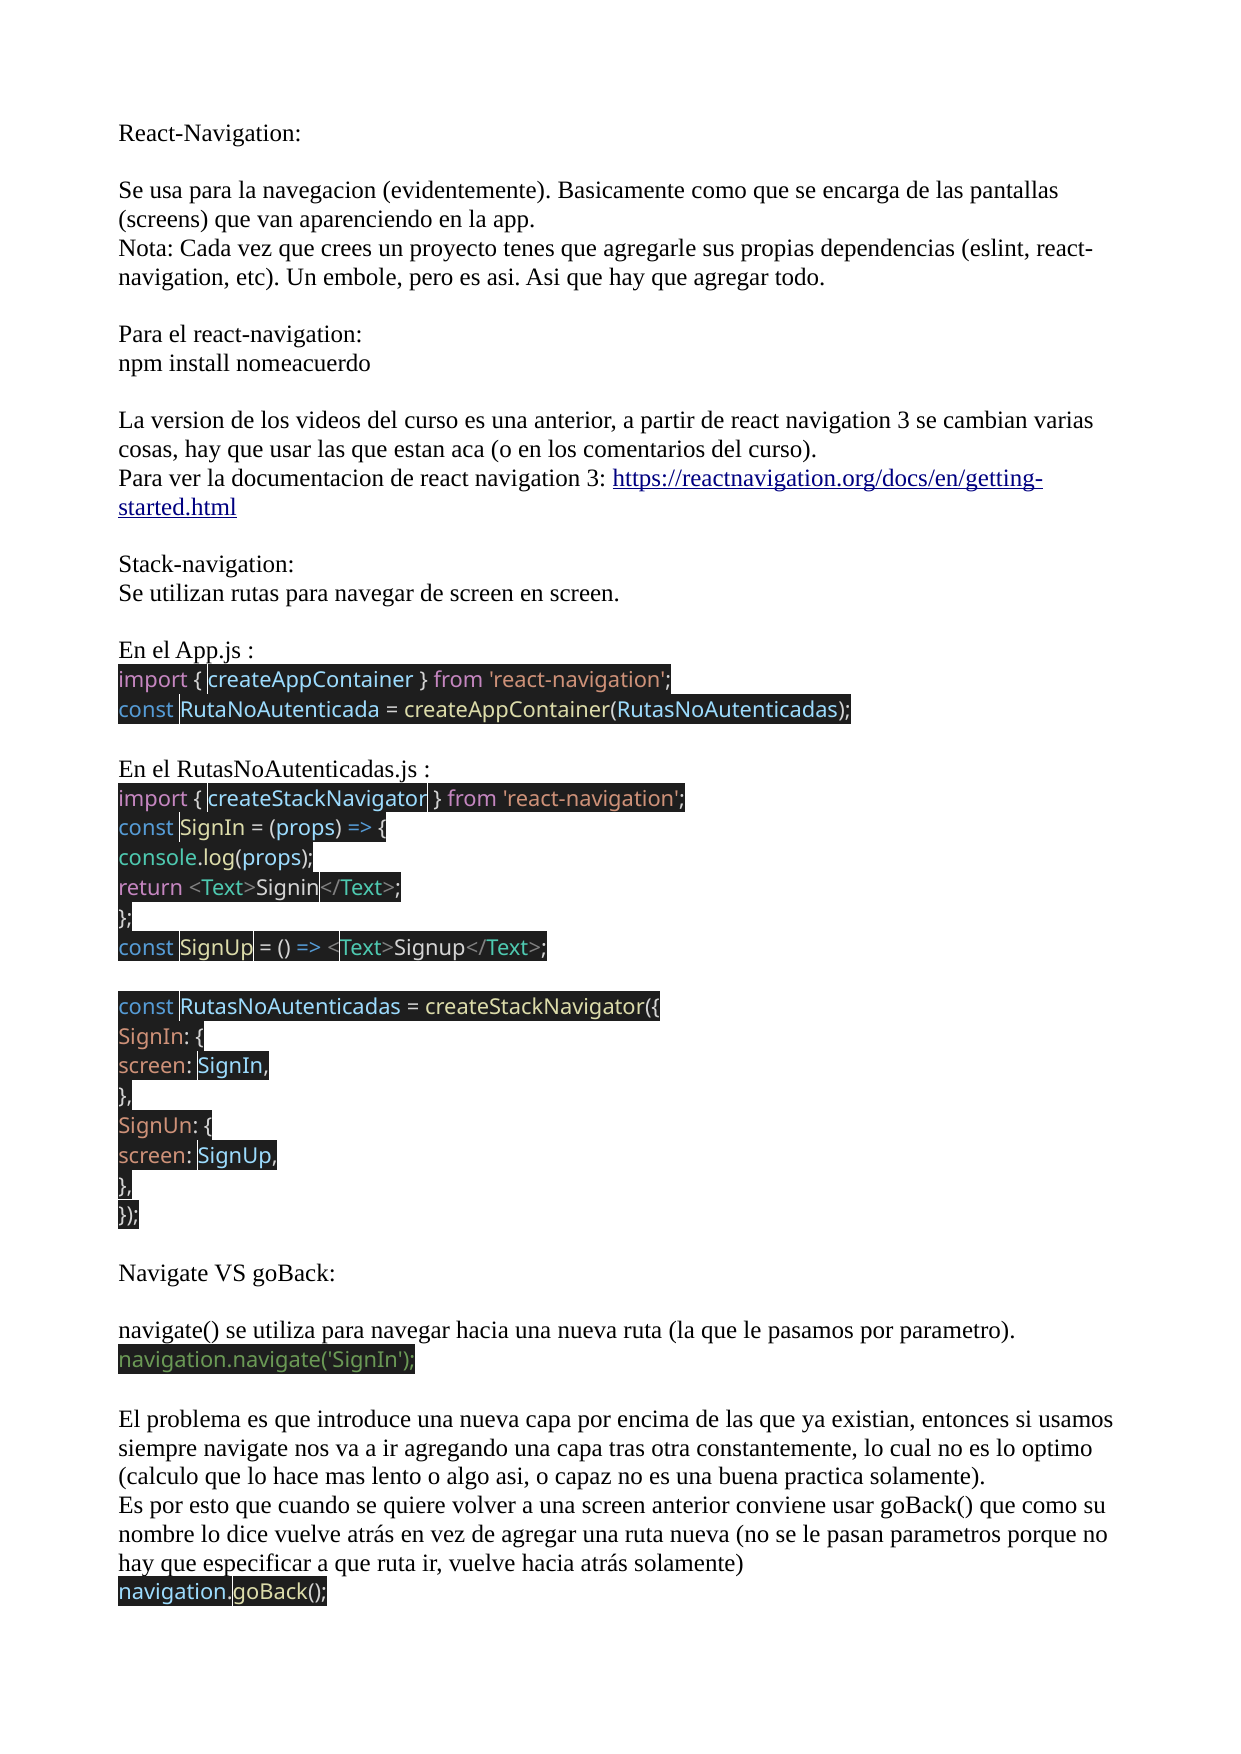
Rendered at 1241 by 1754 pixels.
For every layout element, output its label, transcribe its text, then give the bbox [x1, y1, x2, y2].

text }); [118, 1199, 1122, 1229]
text return <Text>Signin</Text>; [118, 872, 1122, 902]
text const RutasNoAutenticadas = createStackNavigator({ [118, 991, 1122, 1021]
text navigation.goBack(); [118, 1576, 1122, 1606]
text Se utilizan rutas para navegar de screen en screen. [118, 578, 1122, 607]
text const RutaNoAutenticada = createAppContainer(RutasNoAutenticadas); [118, 694, 1122, 724]
text import { createAppContainer } from 'react-navigation'; [118, 664, 1122, 694]
text navigate() se utiliza para navegar hacia una nueva ruta (la que le pasamos por parametro). [118, 1316, 1122, 1344]
text npm install nomeacuerdo [118, 348, 1122, 377]
text Es por esto que cuando se quiere volver a una screen anterior conviene usar goBack() que como su nombre lo dice vuelve atrás en vez de agregar una ruta nueva (no se le pasan parametros porque no hay que especificar a que ruta ir, vuelve hacia atrás solamente) [118, 1490, 1122, 1576]
text En el App.js : [118, 636, 1122, 664]
text screen: SignIn, [118, 1051, 1122, 1080]
text navigation.navigate('SignIn'); [118, 1344, 1122, 1374]
text screen: SignUp, [118, 1140, 1122, 1170]
text SignIn: { [118, 1021, 1122, 1051]
text }, [118, 1080, 1122, 1110]
text En el RutasNoAutenticadas.js : [118, 754, 1122, 782]
text const SignUp = () => <Text>Signup</Text>; [118, 931, 1122, 961]
text import { createStackNavigator } from 'react-navigation'; [118, 782, 1122, 812]
text Para ver la documentacion de react navigation 3: https://reactnavigation.org/docs/en/getting-started.html [118, 463, 1122, 521]
text Para el react-navigation: [118, 319, 1122, 348]
text const SignIn = (props) => { [118, 812, 1122, 842]
text Stack-navigation: [118, 549, 1122, 578]
text React-Navigation: [118, 118, 1122, 147]
text console.log(props); [118, 842, 1122, 872]
text }; [118, 902, 1122, 931]
text El problema es que introduce una nueva capa por encima de las que ya existian, entonces si usamos siempre navigate nos va a ir agregando una capa tras otra constantemente, lo cual no es lo optimo (calculo que lo hace mas lento o algo asi, o capaz no es una buena practica solamente). [118, 1404, 1122, 1490]
text }, [118, 1170, 1122, 1199]
text SignUn: { [118, 1110, 1122, 1140]
text Se usa para la navegacion (evidentemente). Basicamente como que se encarga de las pantallas (screens) que van aparenciendo en la app. [118, 176, 1122, 233]
text La version de los videos del curso es una anterior, a partir de react navigation 3 se cambian varias cosas, hay que usar las que estan aca (o en los comentarios del curso). [118, 406, 1122, 463]
text Navigate VS goBack: [118, 1258, 1122, 1287]
text Nota: Cada vez que crees un proyecto tenes que agregarle sus propias dependencias (eslint, react-navigation, etc). Un embole, pero es asi. Asi que hay que agregar todo. [118, 233, 1122, 291]
